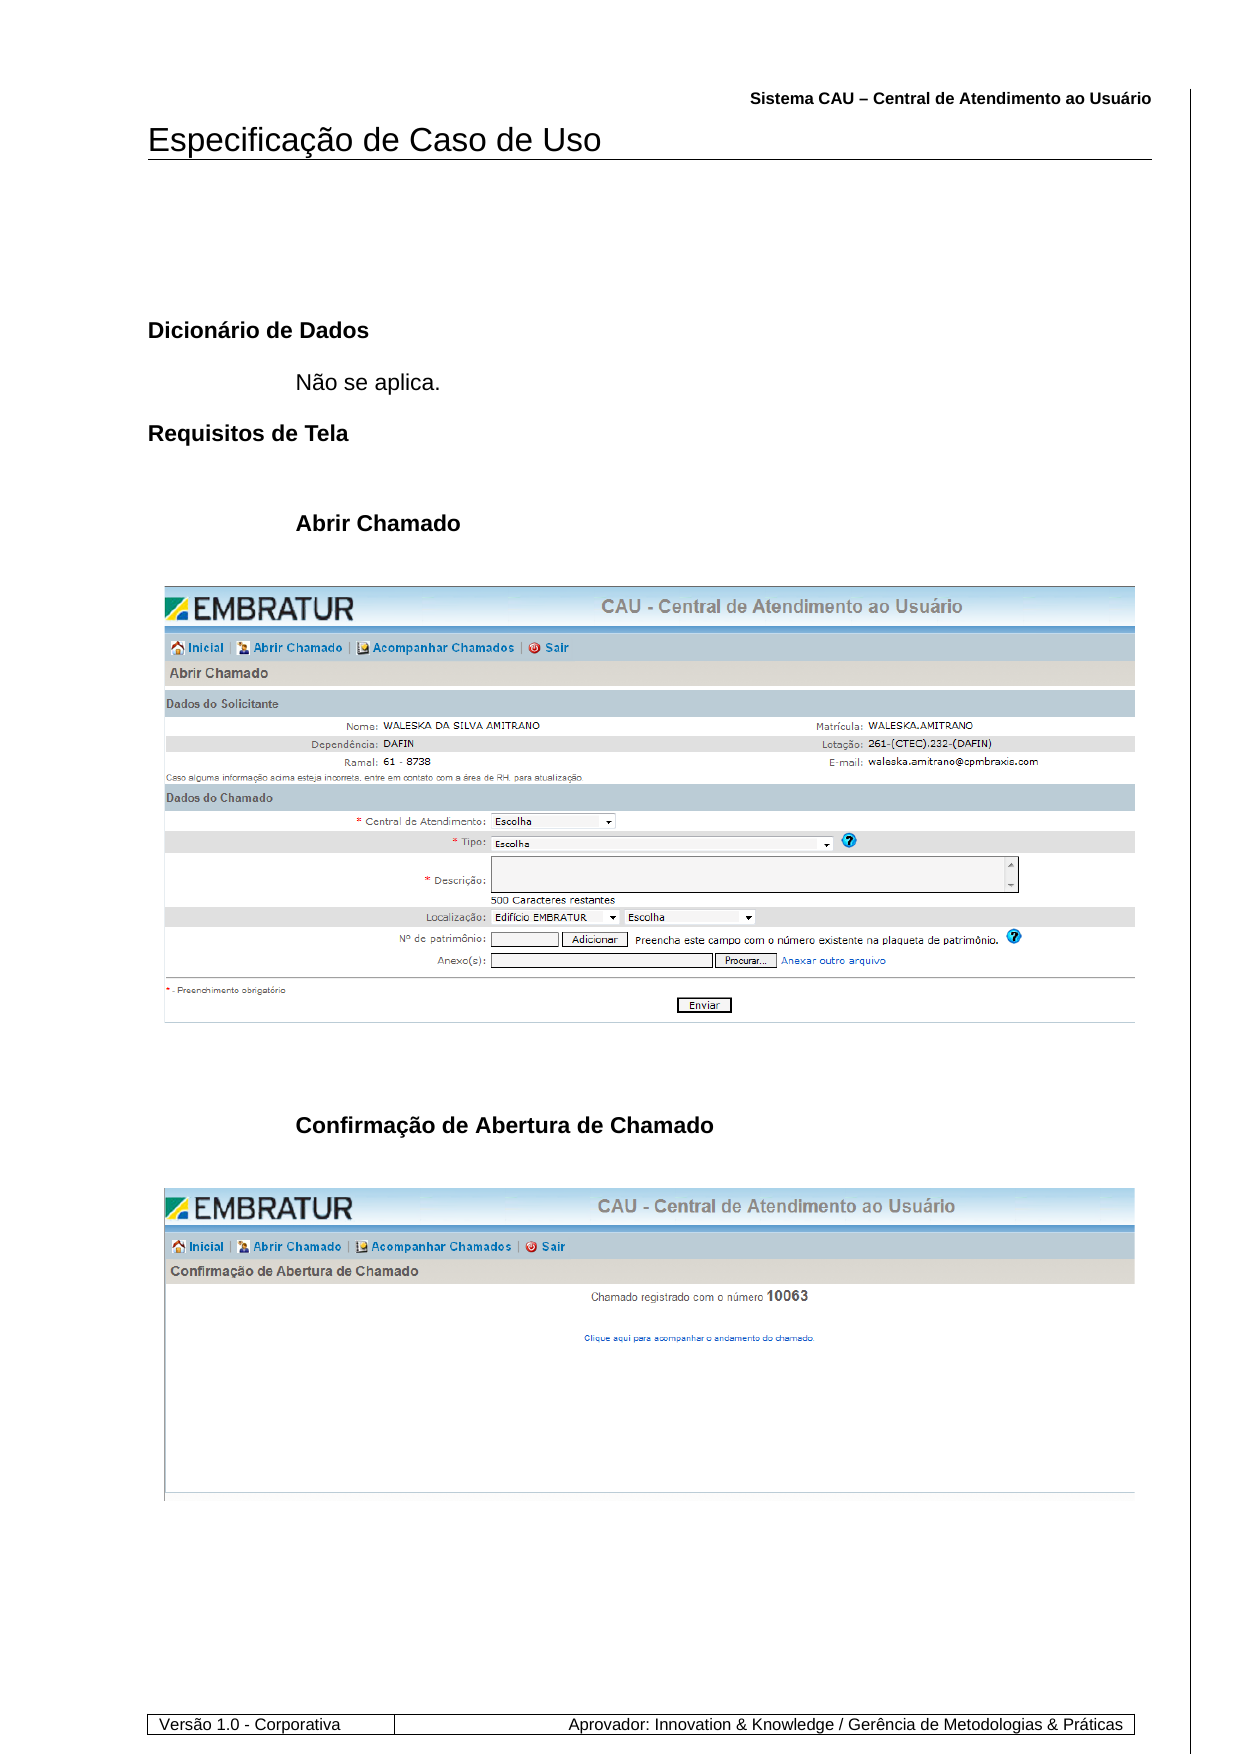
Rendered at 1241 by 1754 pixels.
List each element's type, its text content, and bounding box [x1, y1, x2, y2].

subtitle Confirmação de Abertura de Chamado [295, 1112, 1152, 1138]
subtitle Requisitos de Tela [148, 420, 1152, 446]
text Não se aplica. [295, 368, 1152, 395]
picture [164, 1188, 1135, 1501]
subtitle Dicionário de Dados [148, 317, 1152, 343]
picture [164, 586, 1135, 1027]
subtitle Abrir Chamado [295, 510, 1152, 536]
